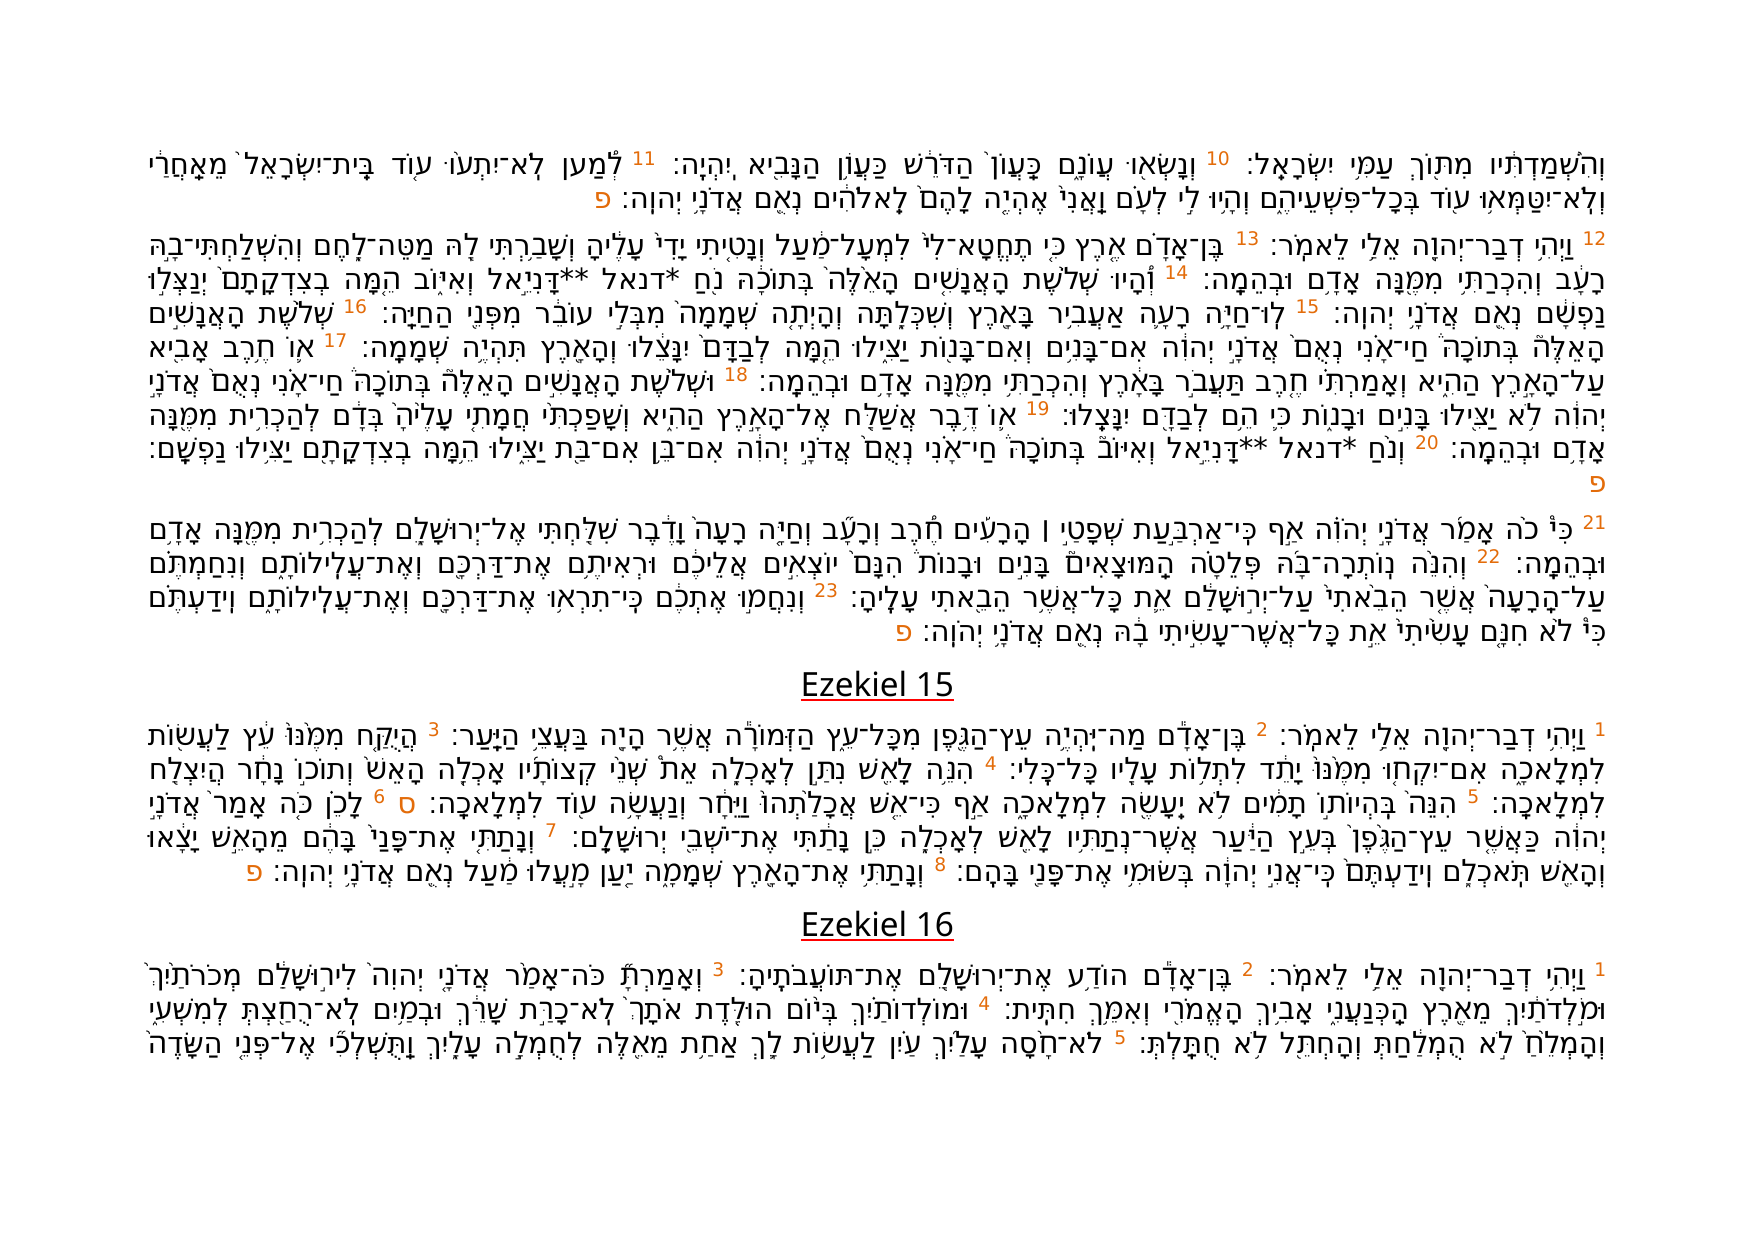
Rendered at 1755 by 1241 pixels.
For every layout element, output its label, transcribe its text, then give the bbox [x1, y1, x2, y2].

text 1 וַיְהִ֥י דְבַר־יְהוָ֖ה אֵלַ֥י לֵאמֹֽר׃ 2 בֶּן־אָדָ֕ם הוֹדַ֥ע אֶת־יְרוּשָׁלַ֖͏ִם אֶת־תּוֹעֲבֹתֶֽיהָ׃ ‬‬3 וְאָמַרְתָּ֞ כֹּה־אָמַ֨ר אֲדֹנָ֤י יְהוִה֙ לִיר֣וּשָׁלִַ֔ם מְכֹרֹתַ֙יִךְ֙ וּמֹ֣לְדֹתַ֔יִךְ מֵאֶ֖רֶץ הַֽכְּנַעֲנִ֑י אָבִ֥יךְ הָאֱמֹרִ֖י וְאִמֵּ֥ךְ חִתִּֽית׃ ‬‬4 וּמוֹלְדוֹתַ֗יִךְ בְּי֨וֹם הוּלֶּ֤דֶת אֹתָךְ֙ לֹֽא־כָרַּ֣ת שָׁרֵּ֔ךְ וּבְמַ֥יִם לֹֽא־רֻחַ֖צְתְּ לְמִשְׁעִ֑י וְהָמְלֵ֙חַ֙ לֹ֣א הֻמְלַ֔חַתְּ וְהָחְתֵּ֖ל לֹ֥א חֻתָּֽלְתְּ׃ ‬‬5 לֹא־חָ֨סָה עָלַ֜יִךְ עַ֗יִן לַעֲשׂ֥וֹת לָ֛ךְ אַחַ֥ת מֵאֵ֖לֶּה לְחֻמְלָ֣ה עָלָ֑יִךְ וַֽתֻּשְׁלְכִ֞י אֶל־פְּנֵ֤י הַשָּׂדֶה֙ בְּגֹ֣עַל נַפְשֵׁ֔ךְ בְּי֖וֹם הֻלֶּ֥דֶת אֹתָֽךְ׃ ‬‬6 וָאֶעֱבֹ֤ר עָלַ֙יִךְ֙ וָֽאֶרְאֵ֔ךְ מִתְבּוֹסֶ֖סֶת בְּדָמָ֑יִךְ וָאֹ֤מַר לָךְ֙ בְּדָמַ֣יִךְ חֲיִ֔י וָאֹ֥מַר לָ֖ךְ בְּדָמַ֥יִךְ חֲיִֽי׃ ‬‬7 רְבָבָ֗ה כְּצֶ֤מַח הַשָּׂדֶה֙ נְתַתִּ֔יךְ וַתִּרְבִּי֙ וַֽתִּגְדְּלִ֔י וַתָּבֹ֖אִי בַּעֲדִ֣י עֲדָיִ֑ים שָׁדַ֤יִם נָכֹ֙נוּ֙ וּשְׂעָרֵ֣ךְ צִמֵּ֔חַ וְאַ֖תְּ עֵרֹ֥ם וְעֶרְיָֽה׃ ‬‬8 וָאֶעֱבֹ֨ר עָלַ֜יִךְ וָאֶרְאֵ֗ךְ וְהִנֵּ֤ה עִתֵּךְ֙ עֵ֣ת דֹּדִ֔ים וָאֶפְרֹ֤שׂ כְּנָפִי֙ עָלַ֔יִךְ וָאֲכַסֶּ֖ה עֶרְוָתֵ֑ךְ וָאֶשָּׁ֣בַֽע לָ֠ךְ וָאָב֨וֹא בִבְרִ֜ית אֹתָ֗ךְ נְאֻ֛ם אֲדֹנָ֥י יְהוִ֖ה וַתִּ֥הְיִי לִֽי׃ ‬‬9 וָאֶרְחָצֵ֣ךְ בַּמַּ֔יִם וָאֶשְׁטֹ֥ף דָּמַ֖יִךְ מֵֽעָלָ֑יִךְ וָאֲסֻכֵ֖ךְ בַּשָּֽׁמֶן׃ ‬‬10 וָאַלְבִּישֵׁ֣ךְ רִקְמָ֔ה וָאֶנְעֲלֵ֖ךְ תָּ֑חַשׁ וָאֶחְבְּשֵׁ֣ךְ בַּשֵּׁ֔שׁ וַאֲכַסֵּ֖ךְ מֶֽשִׁי׃ ‬‬11 וָאֶעְדֵּ֖ךְ עֶ֑דִי וָאֶתְּנָ֤ה צְמִידִים֙ עַל־יָדַ֔יִךְ וְרָבִ֖יד עַל־גְּרוֹנֵֽךְ׃ ‬‬12 וָאֶתֵּ֥ן נֶ֙זֶם֙ עַל־אַפֵּ֔ךְ וַעֲגִילִ֖ים עַל־אָזְנָ֑יִךְ וַעֲטֶ֥רֶת תִּפְאֶ֖רֶת בְּרֹאשֵֽׁךְ׃ ‬‬13 וַתַּעְדִּ֞י זָהָ֣ב וָכֶ֗סֶף וּמַלְבּוּשֵׁךְ֙ *ששי **שֵׁ֤שׁ וָמֶ֙שִׁי֙ וְרִקְמָ֔ה סֹ֧לֶת וּדְבַ֛שׁ וָשֶׁ֖מֶן *אכלתי **אָכָ֑לְתְּ וַתִּ֙יפִי֙ בִּמְאֹ֣ד מְאֹ֔ד וַֽתִּצְלְחִ֖י לִמְלוּכָֽה׃ ‬‬14 וַיֵּ֨צֵא לָ֥ךְ שֵׁ֛ם בַּגּוֹיִ֖ם בְּיָפְיֵ֑ךְ כִּ֣י ׀ כָּלִ֣יל ה֗וּא בַּֽהֲדָרִי֙ אֲשֶׁר־שַׂ֣מְתִּי עָלַ֔יִךְ נְאֻ֖ם אֲדֹנָ֥י יְהוִֽה׃ ‬‬15 וַתִּבְטְחִ֣י בְיָפְיֵ֔ךְ וַתִּזְנִ֖י עַל־שְׁמֵ֑ךְ וַתִּשְׁפְּכִ֧י אֶת־תַּזְנוּתַ֛יִךְ עַל־כָּל־עוֹבֵ֖ר לוֹ־יֶֽהִי׃ ‬‬16 וַתִּקְחִ֣י מִבְּגָדַ֗יִךְ וַתַּֽעֲשִׂי־לָךְ֙ בָּמ֣וֹת טְלֻא֔וֹת וַתִּזְנִ֖י עֲלֵיהֶ֑ם לֹ֥א בָא֖וֹת וְלֹ֥א יִהְיֶֽה׃ ‬‬17 וַתִּקְחִ֞י כְּלֵ֣י תִפְאַרְתֵּ֗ךְ מִזְּהָבִ֤י וּמִכַּסְפִּי֙ אֲשֶׁ֣ר נָתַ֣תִּי לָ֔ךְ וַתַּעֲשִׂי־לָ֖ךְ צַלְמֵ֣י זָכָ֑ר וַתִּזְנִי־בָֽם׃ ‬‬18 וַתִּקְחִ֛י אֶת־בִּגְדֵ֥י רִקְמָתֵ֖ךְ וַתְּכַסִּ֑ים וְשַׁמְנִי֙ וּקְטָרְתִּ֔י *נתתי **נָתַ֖תְּ לִפְנֵיהֶֽם׃ ‬‬19 וְלַחְמִי֩ אֲשֶׁר־נָתַ֨תִּי לָ֜ךְ סֹ֣לֶת וָשֶׁ֤מֶן וּדְבַשׁ֙ הֶֽאֱכַלְתִּ֔יךְ וּנְתַתִּ֧יהוּ לִפְנֵיהֶ֛ם לְרֵ֥יחַ נִיחֹ֖חַ וַיֶּ֑הִי נְאֻ֖ם אֲדֹנָ֥י יְהוִֽה׃ ‬‬20 וַתִּקְחִ֞י אֶת־בָּנַ֤יִךְ וְאֶת־בְּנוֹתַ֙יִךְ֙ אֲשֶׁ֣ר יָלַ֣דְתְּ לִ֔י וַתִּזְבָּחִ֥ים לָהֶ֖ם לֶאֱכ֑וֹל הַמְעַ֖ט *מתזנתך **מִתַּזְנוּתָֽיִךְ׃ ‬‬21 וַֽתִּשְׁחֲטִ֖י אֶת־בָּנָ֑י וַֽתִּתְּנִ֔ים בְּהַעֲבִ֥יר אוֹתָ֖ם לָהֶֽם׃ ‬‬22 וְאֵ֤ת כָּל־תּוֹעֲבֹתַ֙יִךְ֙ וְתַזְנֻתַ֔יִךְ לֹ֥א *זכרתי **זָכַ֖רְתְּ אֶת־יְמֵ֣י נְעוּרָ֑יִךְ בִּֽהְיוֹתֵךְ֙ עֵרֹ֣ם וְעֶרְיָ֔ה מִתְבּוֹסֶ֥סֶת בְּדָמֵ֖ךְ הָיִֽית׃ ‬‬23 וַיְהִ֕י אַחֲרֵ֖י כָּל־רָעָתֵ֑ךְ א֣וֹי א֣וֹי לָ֔ךְ נְאֻ֖ם אֲדֹנָ֥י יְהוִֽה׃ ‬‬24 וַתִּבְנִי־לָ֖ךְ גֶּ֑ב וַתַּעֲשִׂי־לָ֥ךְ רָמָ֖ה בְּכָל־רְחֽוֹב׃ ‬‬25 אֶל־כָּל־רֹ֣אשׁ דֶּ֗רֶךְ בָּנִית֙ רָֽמָתֵ֔ךְ וַתְּתַֽעֲבִי֙ אֶת־יָפְיֵ֔ךְ וַתְּפַשְּׂקִ֥י אֶת־רַגְלַ֖יִךְ לְכָל־עוֹבֵ֑ר וַתַּרְבִּ֖י אֶת־*תזנתך **תַּזְנוּתָֽיִךְ׃ ‬‬26 וַתִּזְנִ֧י אֶל־בְּנֵֽי־מִצְרַ֛יִם שְׁכֵנַ֖יִךְ גִּדְלֵ֣י בָשָׂ֑ר וַתַּרְבִּ֥י אֶת־תַּזְנֻתֵ֖ךְ לְהַכְעִיסֵֽנִי׃ ‬‬27 וְהִנֵּ֨ה נָטִ֤יתִי יָדִי֙ עָלַ֔יִךְ וָאֶגְרַ֖ע חֻקֵּ֑ךְ וָאֶתְּנֵ֞ךְ בְּנֶ֤פֶשׁ שֹׂנְאוֹתַ֙יִךְ֙ בְּנ֣וֹת פְּלִשְׁתִּ֔ים הַנִּכְלָמ֖וֹת מִדַּרְכֵּ֥ךְ זִמָּֽה׃ ‬‬28 וַתִּזְנִי֙ אֶל־בְּנֵ֣י אַשּׁ֔וּר מִבִּלְתִּ֖י שָׂבְעָתֵ֑ךְ וַתִּזְנִ֕ים וְגַ֖ם לֹ֥א שָׂבָֽעַתְּ׃ ‬‬29 וַתַּרְבִּ֧י אֶת־תַּזְנוּתֵ֛ךְ אֶל־אֶ֥רֶץ כְּנַ֖עַן כַּשְׂדִּ֑ימָה וְגַם־בְּזֹ֖את לֹ֥א שָׂבָֽעַתְּ׃ ‬‬30 מָ֤ה אֲמֻלָה֙ לִבָּתֵ֔ךְ נְאֻ֖ם אֲדֹנָ֣י יְהוִ֑ה בַּעֲשׂוֹתֵךְ֙ אֶת־כָּל־אֵ֔לֶּה מַעֲשֵׂ֥ה אִשָּֽׁה־זוֹנָ֖ה שַׁלָּֽטֶת׃ ‬‬31 בִּבְנוֹתַ֤יִךְ גַּבֵּךְ֙ בְּרֹ֣אשׁ כָּל־דֶּ֔רֶךְ וְרָמָתֵ֥ךְ *עשיתי **עָשִׂ֖ית בְּכָל־רְח֑וֹב וְלֹא־*הייתי **הָיִ֥ית כַּזּוֹנָ֖ה לְקַלֵּ֥ס אֶתְנָֽן׃ ‬‬32 הָאִשָּׁ֖ה הַמְּנָאָ֑פֶת תַּ֣חַת אִישָׁ֔הּ תִּקַּ֖ח אֶת־זָרִֽים׃ ‬‬33 לְכָל־זֹנ֖וֹת יִתְּנוּ־נֵ֑דֶה וְאַ֨תְּ נָתַ֤תְּ אֶת־נְדָנַ֙יִךְ֙ לְכָל־מְאַֽהֲבַ֔יִךְ וַתִּשְׁחֳדִ֣י אוֹתָ֗ם לָב֥וֹא אֵלַ֛יִךְ מִסָּבִ֖יב בְּתַזְנוּתָֽיִךְ׃ ‬‬34 וַיְהִי־בָ֨ךְ הֵ֤פֶךְ מִן־הַנָּשִׁים֙ בְּתַזְנוּתַ֔יִךְ וְאַחֲרַ֖יִךְ לֹ֣א זוּנָּ֑ה וּבְתִתֵּ֣ךְ אֶתְנָ֗ן וְאֶתְנַ֛ן לֹ֥א נִתַּן־לָ֖ךְ וַתְּהִ֥י לְהֶֽפֶךְ׃ ‬‬35 לָכֵ֣ן זוֹנָ֔ה שִׁמְעִ֖י דְּבַר־יְהוָֽה׃ פ ‬‬‬‬‬‬‬‬‬‬‬‬‬‬‬‬‬‬‬‬‬‬‬‬‬‬‬‬‬‬‬‬‬‬‬‬ [148, 959, 1606, 1061]
text ‬‬21 כִּי֩ כֹ֨ה אָמַ֜ר אֲדֹנָ֣י יְהֹוִ֗ה אַ֣ף כִּֽי־אַרְבַּ֣עַת שְׁפָטַ֣י ׀ הָרָעִ֡ים חֶ֠רֶב וְרָעָ֞ב וְחַיָּ֤ה רָעָה֙ וָדֶ֔בֶר שִׁלַּ֖חְתִּי אֶל־יְרוּשָׁלָ֑͏ִם לְהַכְרִ֥ית מִמֶּ֖נָּה אָדָ֥ם וּבְהֵמָֽה׃ ‬‬22 וְהִנֵּ֨ה נֽוֹתְרָה־בָּ֜הּ פְּלֵטָ֗ה הַֽמּוּצָאִים֮ בָּנִ֣ים וּבָנוֹת֒ הִנָּם֙ יוֹצְאִ֣ים אֲלֵיכֶ֔ם וּרְאִיתֶ֥ם אֶת־דַּרְכָּ֖ם וְאֶת־עֲלִֽילוֹתָ֑ם וְנִחַמְתֶּ֗ם עַל־הָֽרָעָה֙ אֲשֶׁ֤ר הֵבֵ֙אתִי֙ עַל־יְר֣וּשָׁלִַ֔ם אֵ֛ת כָּל־אֲשֶׁ֥ר הֵבֵ֖אתִי עָלֶֽיהָ׃ ‬‬23 וְנִחֲמ֣וּ אֶתְכֶ֔ם כִּֽי־תִרְא֥וּ אֶת־דַּרְכָּ֖ם וְאֶת־עֲלִֽילוֹתָ֑ם וִֽידַעְתֶּ֗ם כִּי֩ לֹ֨א חִנָּ֤ם עָשִׂ֙יתִי֙ אֵ֣ת כָּל־אֲשֶׁר־עָשִׂ֣יתִי בָ֔הּ נְאֻ֖ם אֲדֹנָ֥י יְהֹוִֽה׃ פ ‬‬‬‬‬ [148, 512, 1606, 648]
text 12 וַיְהִ֥י דְבַר־יְהוָ֖ה אֵלַ֥י לֵאמֹֽר׃ ‬‬13 בֶּן־אָדָ֗ם אֶ֚רֶץ כִּ֤י תֶחֱטָא־לִי֙ לִמְעָל־מַ֔עַל וְנָטִ֤יתִי יָדִי֙ עָלֶ֔יהָ וְשָׁבַ֥רְתִּי לָ֖הּ מַטֵּה־לָ֑חֶם וְהִשְׁלַחְתִּי־בָ֣הּ רָעָ֔ב וְהִכְרַתִּ֥י מִמֶּ֖נָּה אָדָ֥ם וּבְהֵמָֽה׃ ‬‬14 וְ֠הָיוּ שְׁלֹ֨שֶׁת הָאֲנָשִׁ֤ים הָאֵ֙לֶּה֙ בְּתוֹכָ֔הּ נֹ֖חַ *דנאל **דָּנִיֵ֣אל וְאִיּ֑וֹב הֵ֤מָּה בְצִדְקָתָם֙ יְנַצְּל֣וּ נַפְשָׁ֔ם נְאֻ֖ם אֲדֹנָ֥י יְהוִֽה׃ ‬‬15 לֽוּ־חַיָּ֥ה רָעָ֛ה אַעֲבִ֥יר בָּאָ֖רֶץ וְשִׁכְּלָ֑תָּה וְהָיְתָ֤ה שְׁמָמָה֙ מִבְּלִ֣י עוֹבֵ֔ר מִפְּנֵ֖י הַחַיָּֽה׃ ‬‬16 שְׁלֹ֨שֶׁת הָאֲנָשִׁ֣ים הָאֵלֶּה֮ בְּתוֹכָהּ֒ חַי־אָ֗נִי נְאֻם֙ אֲדֹנָ֣י יְהוִ֔ה אִם־בָּנִ֥ים וְאִם־בָּנ֖וֹת יַצִּ֑ילוּ הֵ֤מָּה לְבַדָּם֙ יִנָּצֵ֔לוּ וְהָאָ֖רֶץ תִּהְיֶ֥ה שְׁמָמָֽה׃ ‬‬17 א֛וֹ חֶ֥רֶב אָבִ֖יא עַל־הָאָ֣רֶץ הַהִ֑יא וְאָמַרְתִּ֗י חֶ֚רֶב תַּעֲבֹ֣ר בָּאָ֔רֶץ וְהִכְרַתִּ֥י מִמֶּ֖נָּה אָדָ֥ם וּבְהֵמָֽה׃ ‬‬18 וּשְׁלֹ֨שֶׁת הָאֲנָשִׁ֣ים הָאֵלֶּה֮ בְּתוֹכָהּ֒ חַי־אָ֗נִי נְאֻם֙ אֲדֹנָ֣י יְהוִ֔ה לֹ֥א יַצִּ֖ילוּ בָּנִ֣ים וּבָנ֑וֹת כִּ֛י הֵ֥ם לְבַדָּ֖ם יִנָּצֵֽלוּ׃ ‬‬19 א֛וֹ דֶּ֥בֶר אֲשַׁלַּ֖ח אֶל־הָאָ֣רֶץ הַהִ֑יא וְשָׁפַכְתִּ֨י חֲמָתִ֤י עָלֶ֙יהָ֙ בְּדָ֔ם לְהַכְרִ֥ית מִמֶּ֖נָּה אָדָ֥ם וּבְהֵמָֽה׃ ‬‬20 וְנֹ֨חַ *דנאל **דָּנִיֵ֣אל וְאִיּוֹב֮ בְּתוֹכָהּ֒ חַי־אָ֗נִי נְאֻם֙ אֲדֹנָ֣י יְהוִ֔ה אִם־בֵּ֥ן אִם־בַּ֖ת יַצִּ֑ילוּ הֵ֥מָּה בְצִדְקָתָ֖ם יַצִּ֥ילוּ נַפְשָֽׁם׃ פ ‬‬‬‬‬‬‬‬‬ [148, 228, 1606, 500]
text Ezekiel 15 [148, 661, 1606, 706]
text 1 וַיְהִ֥י דְבַר־יְהוָ֖ה אֵלַ֥י לֵאמֹֽר׃ 2 בֶּן־אָדָ֕ם מַה־יִּֽהְיֶ֥ה עֵץ־הַגֶּ֖פֶן מִכָּל־עֵ֑ץ הַזְּמוֹרָ֕ה אֲשֶׁ֥ר הָיָ֖ה בַּעֲצֵ֥י הַיָּֽעַר׃ ‬‬3 הֲיֻקַּ֤ח מִמֶּ֙נּוּ֙ עֵ֔ץ לַעֲשׂ֖וֹת לִמְלָאכָ֑ה אִם־יִקְח֤וּ מִמֶּ֙נּוּ֙ יָתֵ֔ד לִתְל֥וֹת עָלָ֖יו כָּל־כֶּֽלִי׃ ‬‬4 הִנֵּ֥ה לָאֵ֖שׁ נִתַּ֣ן לְאָכְלָ֑ה אֵת֩ שְׁנֵ֨י קְצוֹתָ֜יו אָכְלָ֤ה הָאֵשׁ֙ וְתוֹכ֣וֹ נָחָ֔ר הֲיִצְלַ֖ח לִמְלָאכָֽה׃ ‬‬5 הִנֵּה֙ בִּֽהְיוֹת֣וֹ תָמִ֔ים לֹ֥א יֵֽעָשֶׂ֖ה לִמְלָאכָ֑ה אַ֣ף כִּי־אֵ֤שׁ אֲכָלַ֙תְהוּ֙ וַיֵּחָ֔ר וְנַעֲשָׂ֥ה ע֖וֹד לִמְלָאכָֽה׃ ס ‬‬6 לָכֵ֗ן כֹּ֤ה אָמַר֙ אֲדֹנָ֣י יְהוִ֔ה כַּאֲשֶׁ֤ר עֵץ־הַגֶּ֙פֶן֙ בְּעֵ֣ץ הַיַּ֔עַר אֲשֶׁר־נְתַתִּ֥יו לָאֵ֖שׁ לְאָכְלָ֑ה כֵּ֣ן נָתַ֔תִּי אֶת־יֹשְׁבֵ֖י יְרוּשָׁלָֽ͏ִם׃ ‬‬7 וְנָתַתִּ֤י אֶת־פָּנַי֙ בָּהֶ֔ם מֵהָאֵ֣שׁ יָצָ֔אוּ וְהָאֵ֖שׁ תֹּֽאכְלֵ֑ם וִֽידַעְתֶּם֙ כִּֽי־אֲנִ֣י יְהוָ֔ה בְּשׂוּמִ֥י אֶת־פָּנַ֖י בָּהֶֽם׃ ‬‬8 וְנָתַתִּ֥י אֶת־הָאָ֖רֶץ שְׁמָמָ֑ה יַ֚עַן מָ֣עֲלוּ מַ֔עַל נְאֻ֖ם אֲדֹנָ֥י יְהוִֽה׃ פ ‬‬‬‬‬‬‬‬‬ [148, 718, 1606, 888]
text Ezekiel 16 [148, 901, 1606, 946]
text 2 וַיְהִ֥י דְבַר־יְהוָ֖ה אֵלַ֥י לֵאמֹֽר׃ ‬‬3 בֶּן־אָדָ֗ם הָאֲנָשִׁ֤ים הָאֵ֙לֶּה֙ הֶעֱל֤וּ גִלּֽוּלֵיהֶם֙ עַל־לִבָּ֔ם וּמִכְשׁ֣וֹל עֲוֺנָ֔ם נָתְנ֖וּ נֹ֣כַח פְּנֵיהֶ֑ם הַאִדָּרֹ֥שׁ אִדָּרֵ֖שׁ לָהֶֽם׃ ס ‬‬4 לָכֵ֣ן דַּבֵּר־א֠וֹתָם וְאָמַרְתָּ֨ אֲלֵיהֶ֜ם כֹּה־אָמַ֣ר ׀ אֲדֹנָ֣י יְהוִ֗ה אִ֣ישׁ אִ֣ישׁ מִבֵּ֣ית יִשְׂרָאֵ֡ל אֲשֶׁר֩ יַעֲלֶ֨ה אֶת־גִּלּוּלָ֜יו אֶל־לִבּ֗וֹ וּמִכְשׁ֤וֹל עֲוֺנוֹ֙ יָשִׂים֙ נֹ֣כַח פָּנָ֔יו וּבָ֖א אֶל־הַנָּבִ֑יא אֲנִ֣י יְהוָ֗ה נַעֲנֵ֧יתִי ל֦וֹ *בה **בָ֖א בְּרֹ֥ב גִּלּוּלָֽיו׃ ‬‬5 לְמַ֛עַן תְּפֹ֥שׂ אֶת־בֵּֽית־יִשְׂרָאֵ֖ל בְּלִבָּ֑ם אֲשֶׁ֤ר נָזֹ֙רוּ֙ מֵֽעָלַ֔י בְּגִלּֽוּלֵיהֶ֖ם כֻּלָּֽם׃ ס ‬‬6 לָכֵ֞ן אֱמֹ֣ר ׀ אֶל־בֵּ֣ית יִשְׂרָאֵ֗ל כֹּ֤ה אָמַר֙ אֲדֹנָ֣י יְהוִ֔ה שׁ֣וּבוּ וְהָשִׁ֔יבוּ מֵעַ֖ל גִּלּֽוּלֵיכֶ֑ם וּמֵעַ֥ל כָּל־תּוֹעֲבֹתֵיכֶ֖ם הָשִׁ֥יבוּ פְנֵיכֶֽם׃ ‬‬7 כִּי֩ אִ֨ישׁ אִ֜ישׁ מִבֵּ֣ית יִשְׂרָאֵ֗ל וּמֵהַגֵּר֮ אֲשֶׁר־יָג֣וּר בְּיִשְׂרָאֵל֒ וְיִנָּזֵ֣ר מֵֽאַחֲרַ֗י וְיַ֤עַל גִּלּוּלָיו֙ אֶל־לִבּ֔וֹ וּמִכְשׁ֣וֹל עֲוֺנ֔וֹ יָשִׂ֖ים נֹ֣כַח פָּנָ֑יו וּבָ֤א אֶל־הַנָּבִיא֙ לִדְרָשׁ־ל֣וֹ בִ֔י אֲנִ֣י יְהוָ֔ה נַֽעֲנֶה־לּ֖וֹ בִּֽי׃ ‬‬8 וְנָתַתִּ֨י פָנַ֜י בָּאִ֣ישׁ הַה֗וּא וַהֲשִֽׂמֹתִ֙יהוּ֙ לְא֣וֹת וְלִמְשָׁלִ֔ים וְהִכְרַתִּ֖יו מִתּ֣וֹךְ עַמִּ֑י וִֽידַעְתֶּ֖ם כִּֽי־אֲנִ֥י יְהוָֽה׃ ס ‬‬9 וְהַנָּבִ֤יא כִֽי־יְפֻתֶּה֙ וְדִבֶּ֣ר דָּבָ֔ר אֲנִ֤י יְהוָה֙ פִּתֵּ֔יתִי אֵ֖ת הַנָּבִ֣יא הַה֑וּא וְנָטִ֤יתִי אֶת־יָדִי֙ עָלָ֔יו וְהִ֨שְׁמַדְתִּ֔יו מִתּ֖וֹךְ עַמִּ֥י יִשְׂרָאֵֽל׃ ‬‬10 וְנָשְׂא֖וּ עֲוֺנָ֑ם כַּֽעֲוֺן֙ הַדֹּרֵ֔שׁ כַּעֲוֺ֥ן הַנָּבִ֖יא יִֽהְיֶֽה׃ ‬‬11 לְ֠מַען לֹֽא־יִתְע֨וּ ע֤וֹד בֵּֽית־יִשְׂרָאֵל֙ מֵאַֽחֲרַ֔י וְלֹֽא־יִטַּמְּא֥וּ ע֖וֹד בְּכָל־פִּשְׁעֵיהֶ֑ם וְהָ֥יוּ לִ֣י לְעָ֗ם וַֽאֲנִי֙ אֶהְיֶ֤ה לָהֶם֙ לֵֽאלֹהִ֔ים נְאֻ֖ם אֲדֹנָ֥י יְהוִֽה׃ פ ‬‬‬‬‬‬‬‬‬‬‬‬ [148, 148, 1606, 216]
